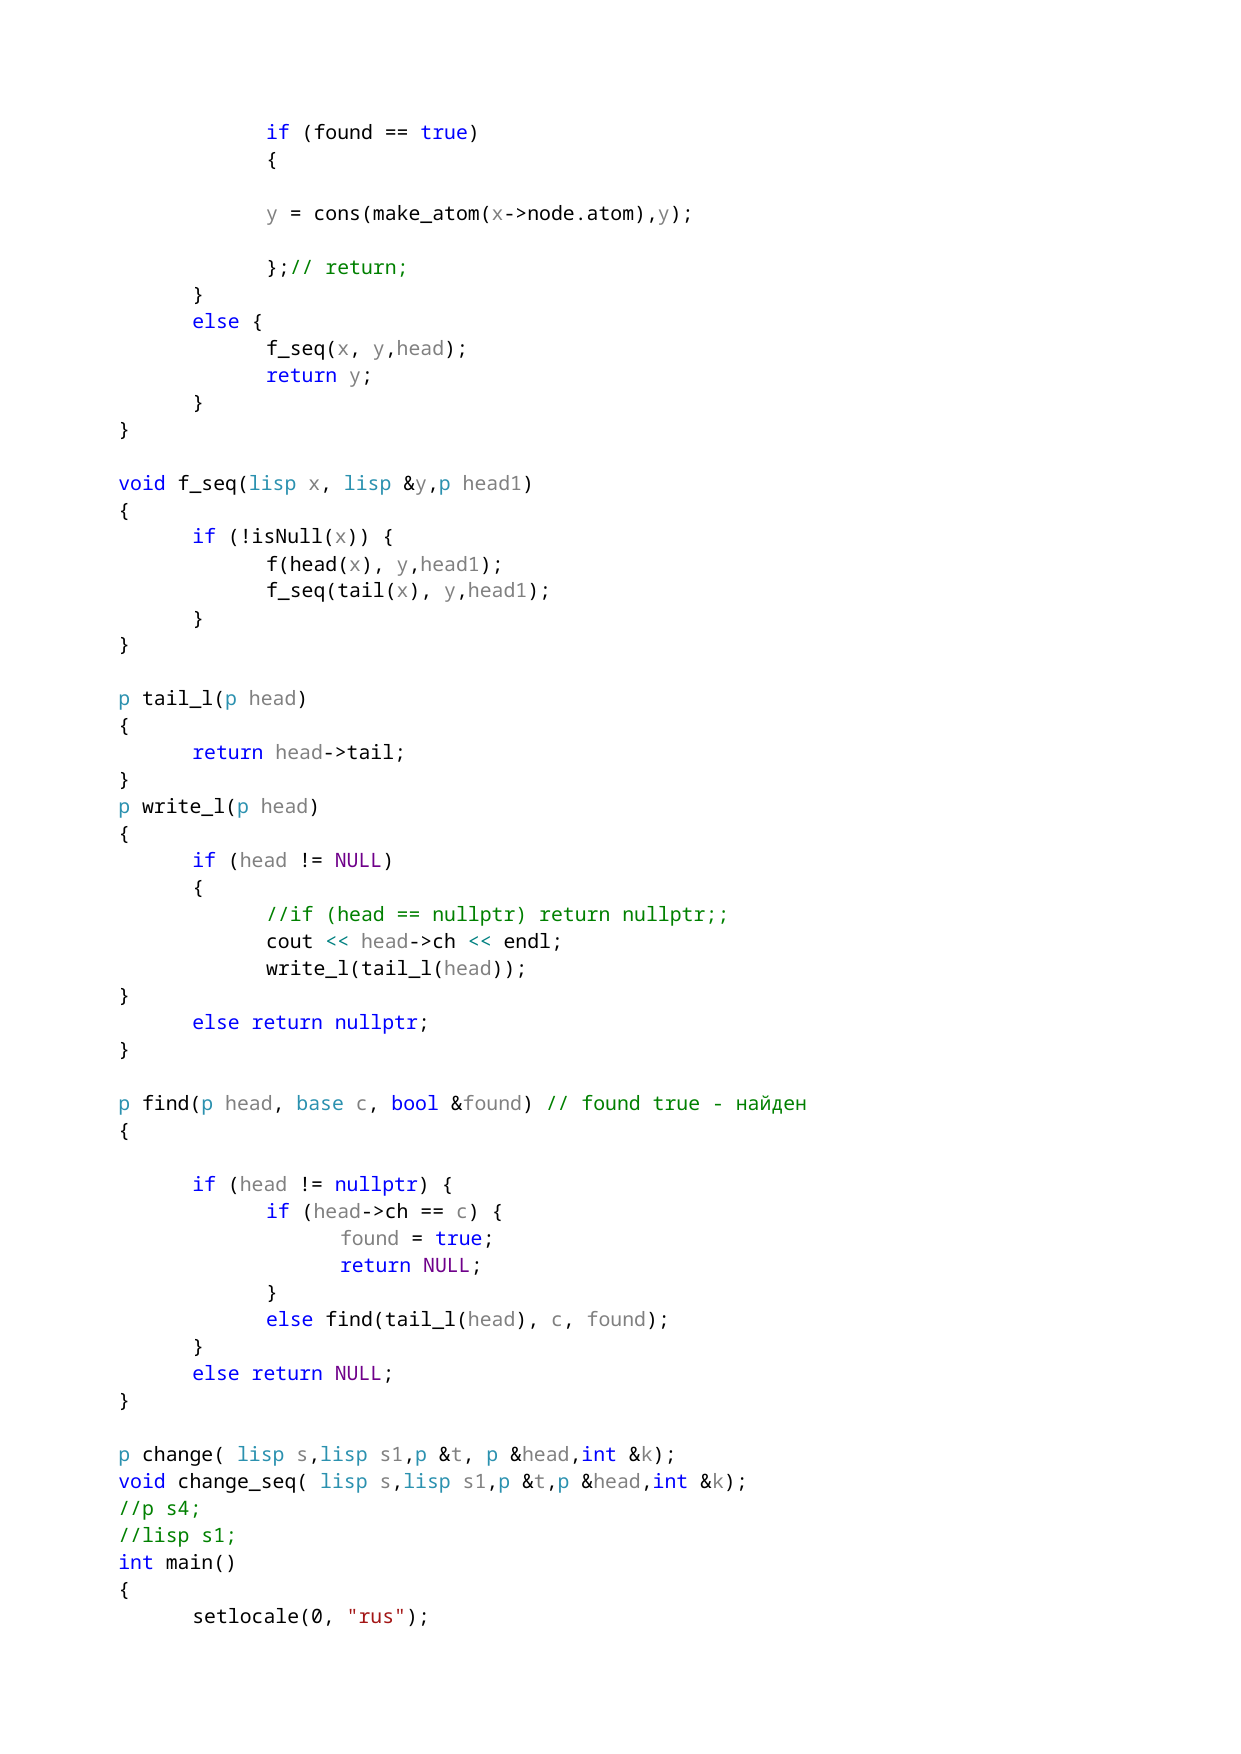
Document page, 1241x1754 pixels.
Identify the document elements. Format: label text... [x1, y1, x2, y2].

text void change_seq( lisp s,lisp s1,p &t,p &head,int &k); [118, 1467, 1122, 1494]
text } [118, 280, 1122, 307]
text return head->tail; [118, 739, 1122, 766]
text p change( lisp s,lisp s1,p &t, p &head,int &k); [118, 1440, 1122, 1467]
text } [118, 1278, 1122, 1305]
text if (head != nullptr) { [118, 1170, 1122, 1197]
text };// return; [118, 253, 1122, 280]
text { [118, 712, 1122, 739]
text found = true; [118, 1224, 1122, 1251]
text else find(tail_l(head), c, found); [118, 1305, 1122, 1332]
text else { [118, 307, 1122, 334]
text setlocale(0, "rus"); [118, 1602, 1122, 1629]
text write_l(tail_l(head)); [118, 954, 1122, 981]
text else return nullptr; [118, 1008, 1122, 1035]
text f(head(x), y,head1); [118, 550, 1122, 577]
text if (head->ch == c) { [118, 1197, 1122, 1224]
text { [118, 819, 1122, 847]
text if (found == true) [118, 118, 1122, 145]
text f_seq(tail(x), y,head1); [118, 577, 1122, 604]
text } [118, 631, 1122, 658]
text else return NULL; [118, 1359, 1122, 1386]
text { [118, 145, 1122, 172]
text void f_seq(lisp x, lisp &y,p head1) [118, 469, 1122, 496]
text { [118, 873, 1122, 901]
text if (!isNull(x)) { [118, 523, 1122, 550]
text p find(p head, base c, bool &found) // found true - найден [118, 1089, 1122, 1116]
text p write_l(p head) [118, 793, 1122, 819]
text return y; [118, 361, 1122, 388]
text } [118, 981, 1122, 1008]
text cout << head->ch << endl; [118, 927, 1122, 954]
text } [118, 604, 1122, 631]
text } [118, 415, 1122, 442]
text } [118, 388, 1122, 415]
text { [118, 1116, 1122, 1143]
text } [118, 1035, 1122, 1062]
text return NULL; [118, 1251, 1122, 1278]
text } [118, 1386, 1122, 1413]
text p tail_l(p head) [118, 685, 1122, 712]
text } [118, 1332, 1122, 1359]
text //if (head == nullptr) return nullptr;; [118, 901, 1122, 927]
text if (head != NULL) [118, 847, 1122, 873]
text { [118, 1575, 1122, 1602]
text //lisp s1; [118, 1521, 1122, 1548]
text f_seq(x, y,head); [118, 334, 1122, 361]
text { [118, 496, 1122, 523]
text } [118, 766, 1122, 793]
text //p s4; [118, 1494, 1122, 1521]
text y = cons(make_atom(x->node.atom),y); [118, 199, 1122, 226]
text int main() [118, 1548, 1122, 1575]
